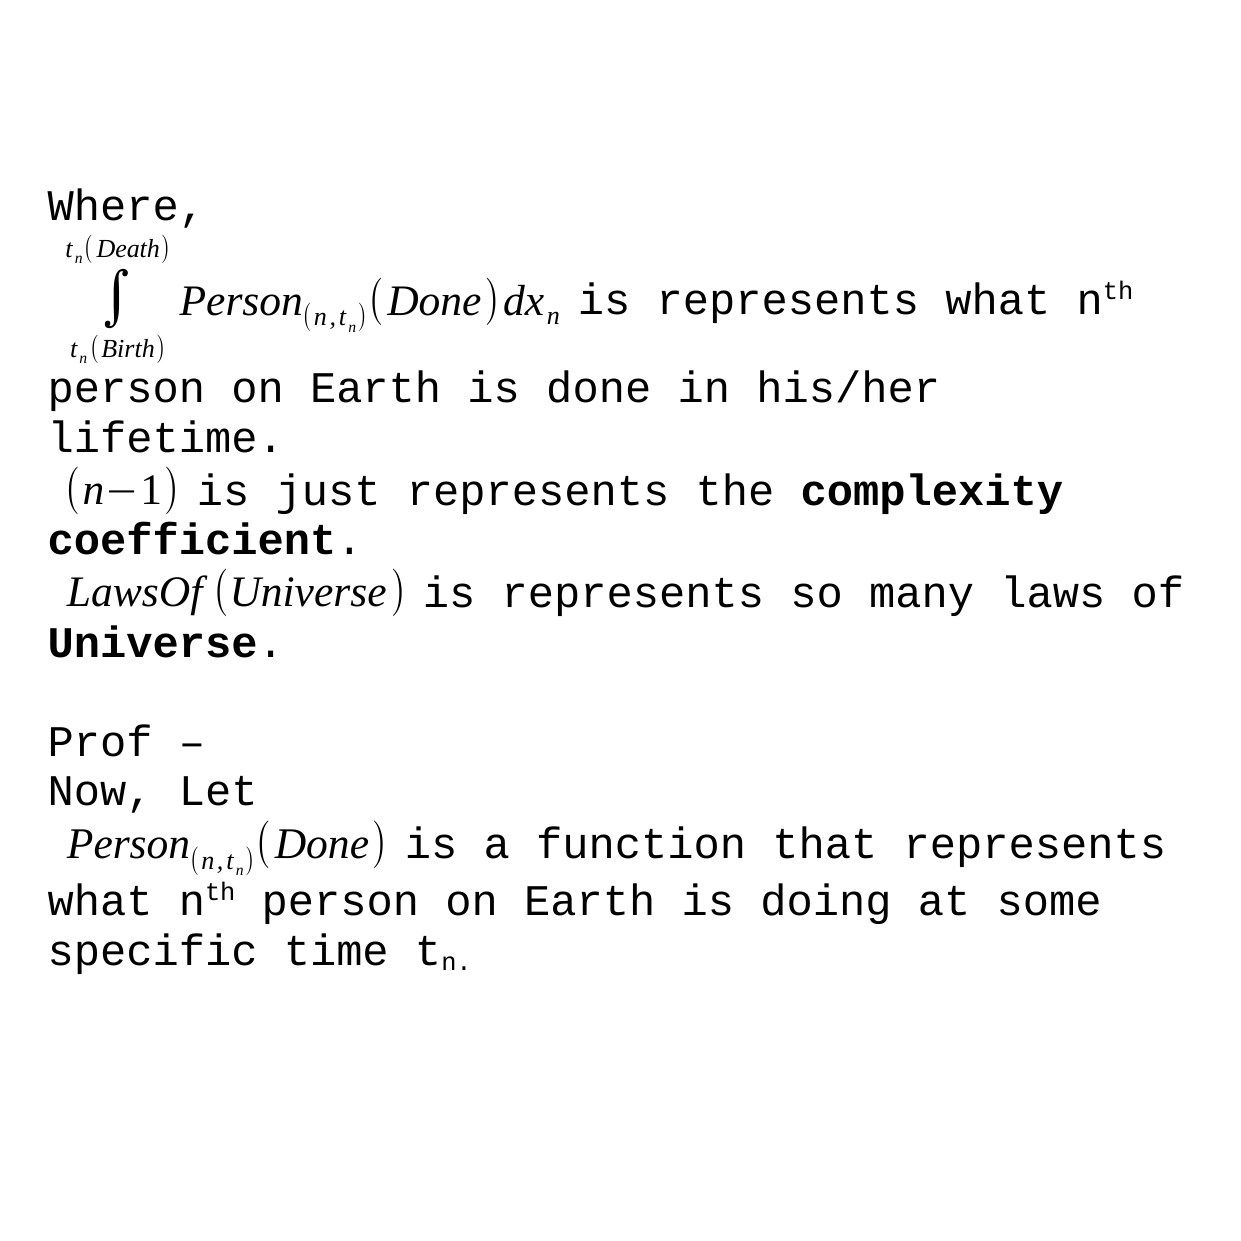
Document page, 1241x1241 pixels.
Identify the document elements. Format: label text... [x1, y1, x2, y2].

text is a function that represents what nth person on Earth is doing at some specific time tn. [47, 819, 1193, 978]
text Where, [47, 184, 1193, 234]
text is just represents the complexity coefficient. [47, 465, 1193, 568]
text Prof – [47, 720, 1193, 769]
text is represents what nth person on Earth is done in his/her lifetime. [47, 234, 1193, 465]
text Now, Let [47, 769, 1193, 819]
text is represents so many laws of Universe. [47, 568, 1193, 670]
